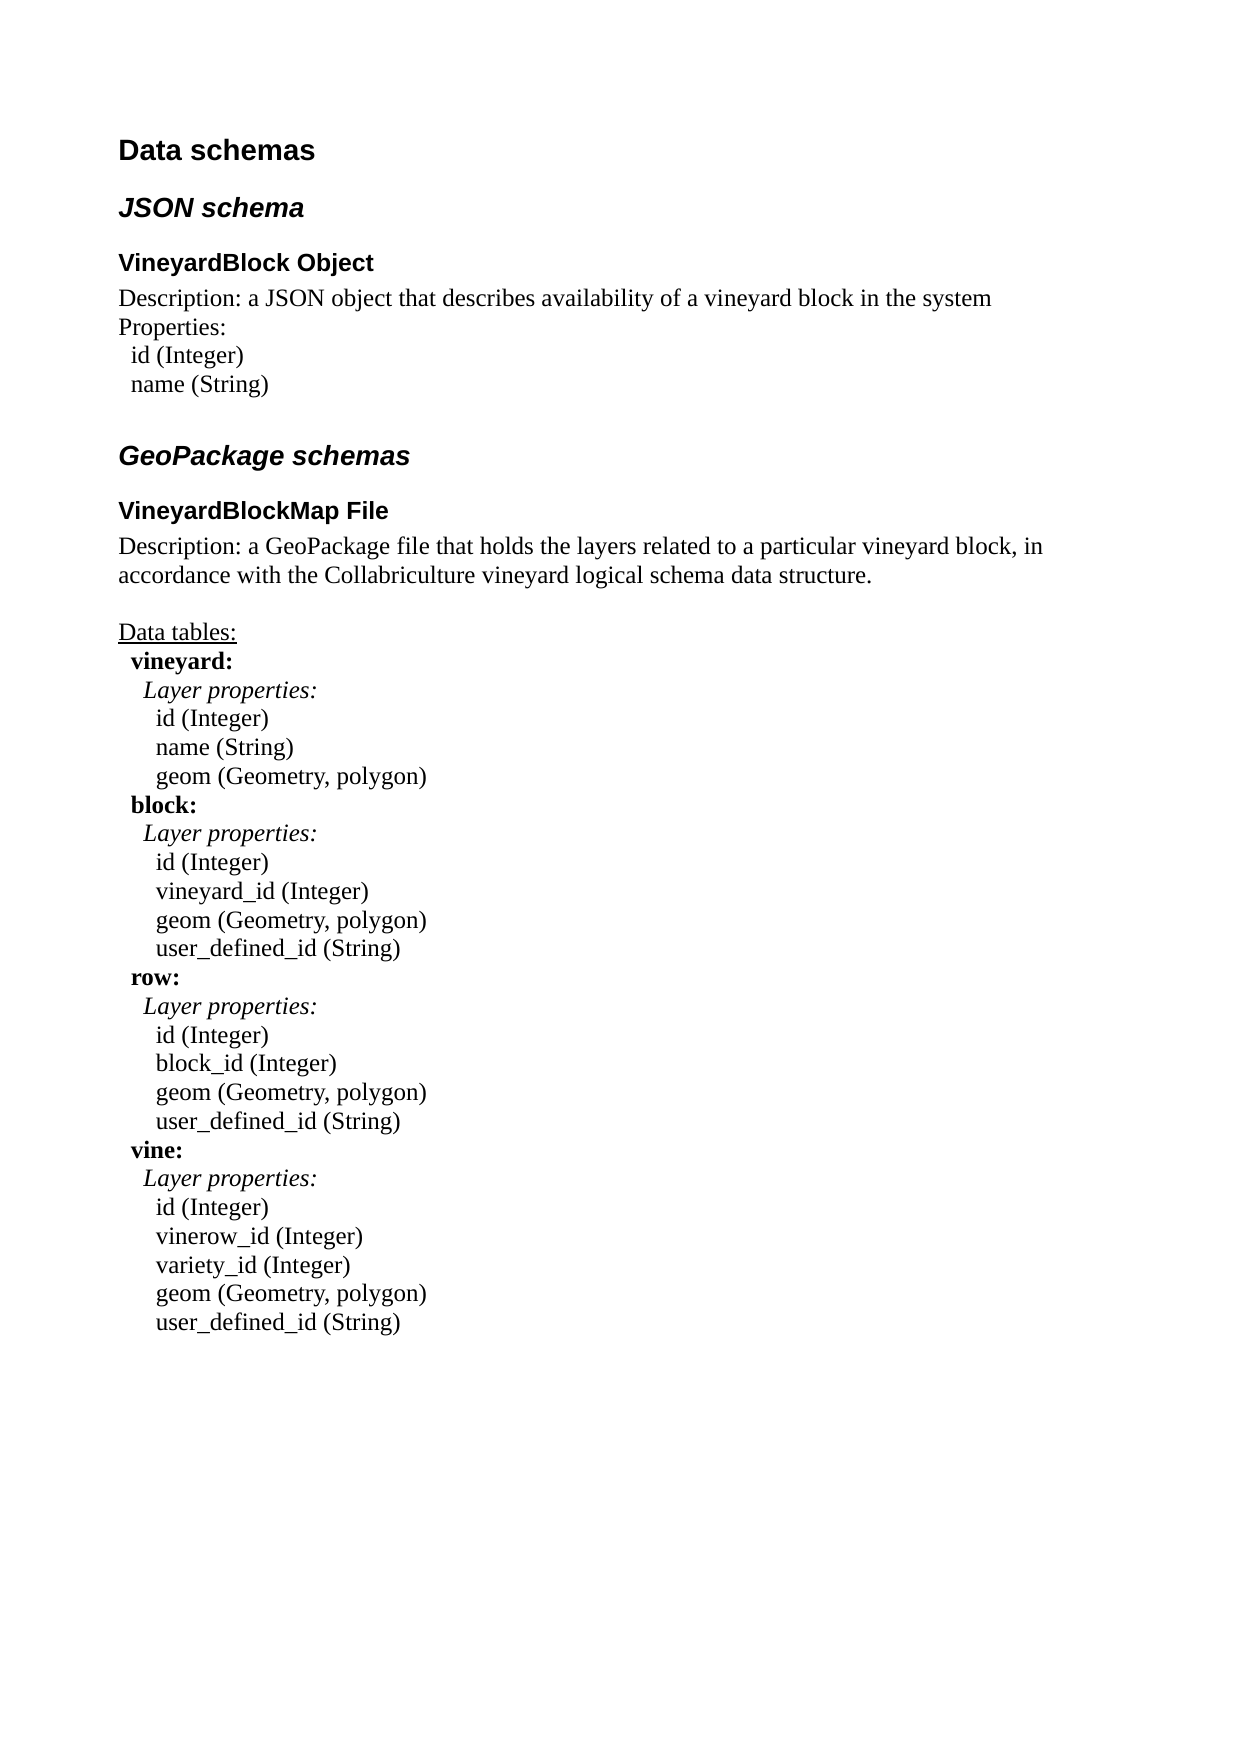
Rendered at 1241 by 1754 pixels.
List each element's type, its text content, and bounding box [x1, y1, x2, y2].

text variety_id (Integer) [118, 1250, 1122, 1278]
text user_defined_id (String) [118, 1106, 1122, 1135]
text row: [118, 962, 1122, 991]
text user_defined_id (String) [118, 1307, 1122, 1336]
text geom (Geometry, polygon) [118, 761, 1122, 790]
subtitle VineyardBlockMap File [118, 496, 1122, 525]
text block: [118, 790, 1122, 818]
text Layer properties: [118, 1163, 1122, 1192]
text id (Integer) [118, 341, 1122, 369]
text block_id (Integer) [118, 1048, 1122, 1077]
text Layer properties: [118, 675, 1122, 703]
text vinerow_id (Integer) [118, 1221, 1122, 1250]
text id (Integer) [118, 703, 1122, 732]
subtitle VineyardBlock Object [118, 248, 1122, 277]
text Layer properties: [118, 991, 1122, 1020]
text Data tables: [118, 617, 1122, 646]
text Description: a JSON object that describes availability of a vineyard block in the system [118, 283, 1122, 312]
text id (Integer) [118, 1192, 1122, 1221]
text vineyard_id (Integer) [118, 876, 1122, 905]
text name (String) [118, 732, 1122, 761]
subtitle GeoPackage schemas [118, 439, 1122, 471]
text name (String) [118, 369, 1122, 398]
text geom (Geometry, polygon) [118, 1278, 1122, 1307]
text vineyard: [118, 646, 1122, 675]
text id (Integer) [118, 1020, 1122, 1048]
text Description: a GeoPackage file that holds the layers related to a particular vineyard block, in accordance with the Collabriculture vineyard logical schema data structure. [118, 531, 1122, 588]
text id (Integer) [118, 847, 1122, 876]
text user_defined_id (String) [118, 933, 1122, 962]
subtitle JSON schema [118, 191, 1122, 223]
subtitle Data schemas [118, 133, 1122, 166]
text vine: [118, 1135, 1122, 1163]
text Properties: [118, 312, 1122, 341]
text geom (Geometry, polygon) [118, 1077, 1122, 1106]
text geom (Geometry, polygon) [118, 905, 1122, 933]
text Layer properties: [118, 818, 1122, 847]
